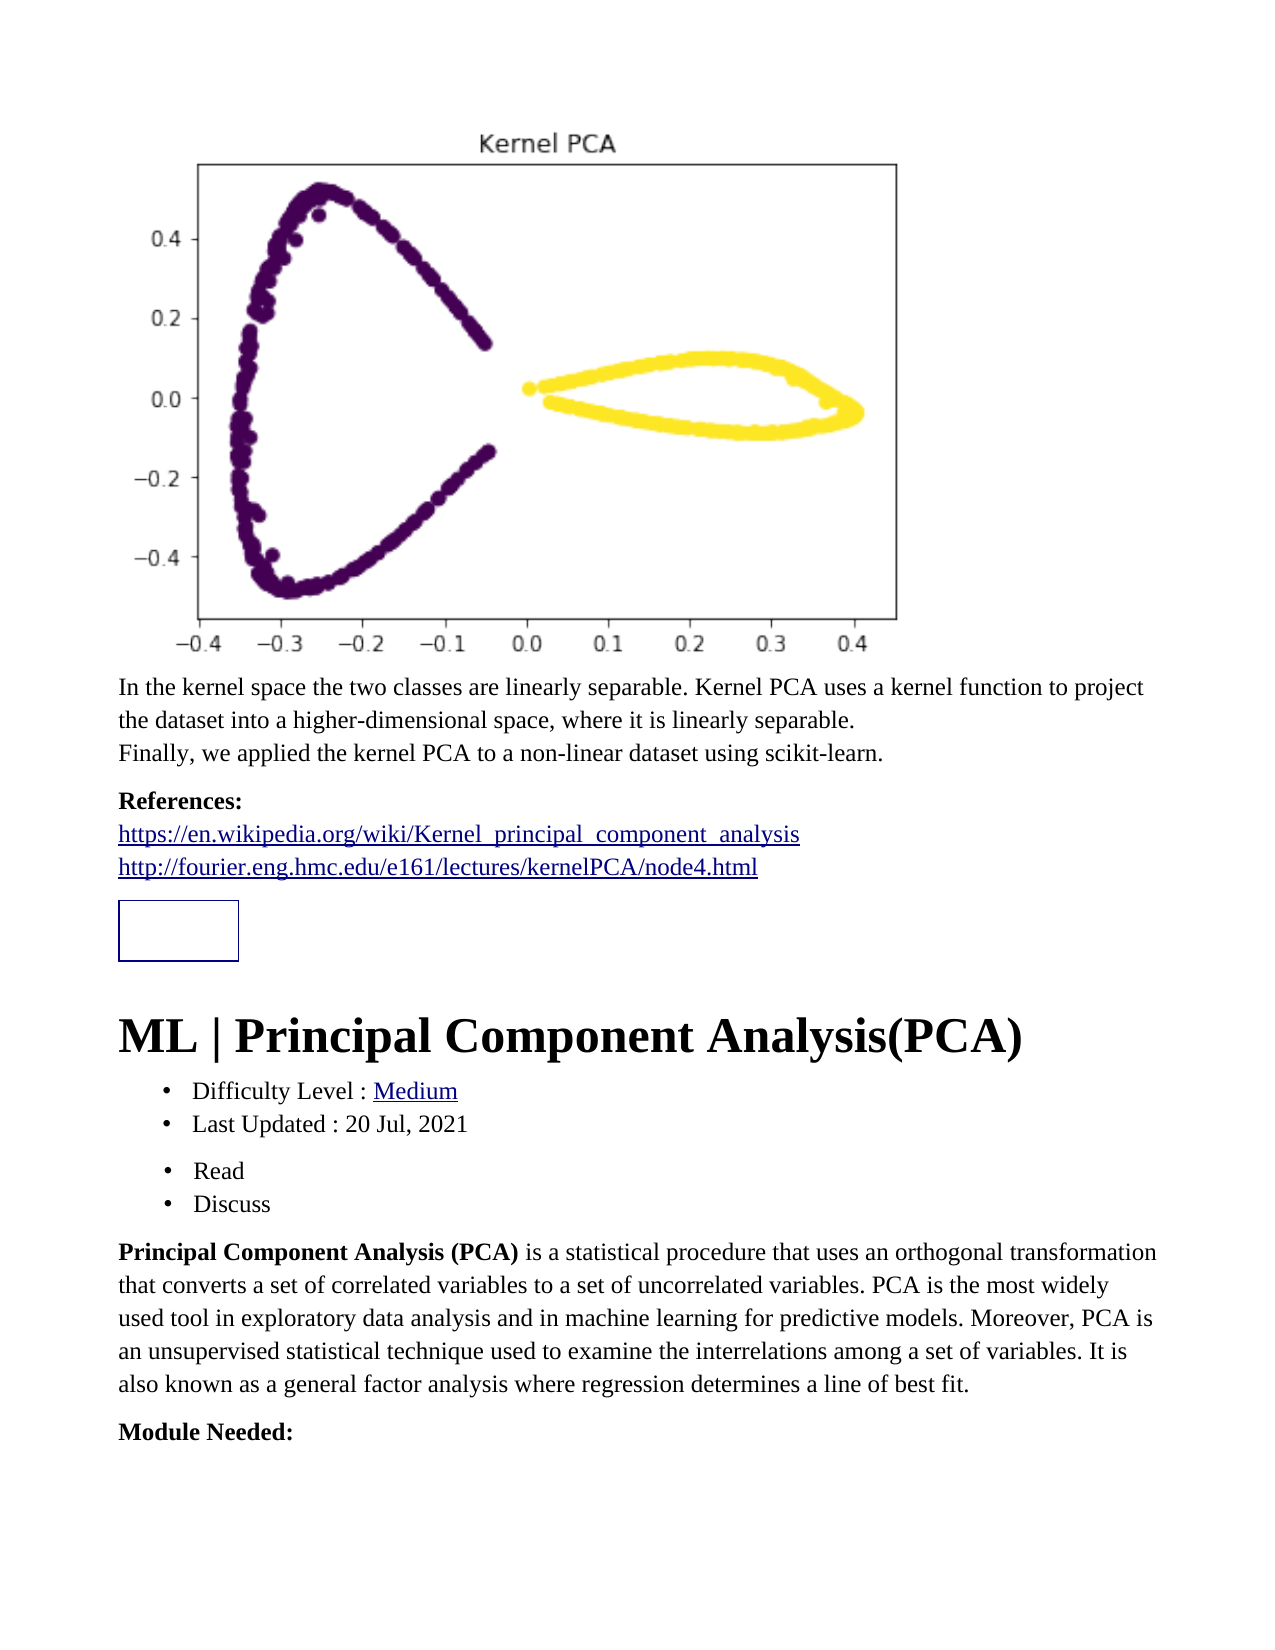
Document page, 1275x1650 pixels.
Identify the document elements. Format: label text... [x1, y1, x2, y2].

list Last Updated : 20 Jul, 2021 [162, 1109, 1157, 1137]
list Difficulty Level : Medium [162, 1076, 1157, 1104]
text References: https://en.wikipedia.org/wiki/Kernel_principal_component_analysis http://fourier.eng.hmc.edu/e161/lectures/kernelPCA/node4.html [118, 786, 1157, 881]
subtitle ML | Principal Component Analysis(PCA) [118, 1006, 1157, 1063]
picture [118, 118, 917, 669]
text In the kernel space the two classes are linearly separable. Kernel PCA uses a kernel function to project the dataset into a higher-dimensional space, where it is linearly separable. Finally, we applied the kernel PCA to a non-linear dataset using scikit-learn. [118, 118, 1157, 767]
text Module Needed: [118, 1417, 1157, 1445]
text Principal Component Analysis (PCA) is a statistical procedure that uses an orthogonal transformation that converts a set of correlated variables to a set of uncorrelated variables. PCA is the most widely used tool in exploratory data analysis and in machine learning for predictive models. Moreover, PCA is an unsupervised statistical technique used to examine the interrelations among a set of variables. It is also known as a general factor analysis where regression determines a line of best fit. [118, 1237, 1157, 1398]
list Read [164, 1156, 1157, 1185]
list Discuss [164, 1189, 1157, 1218]
